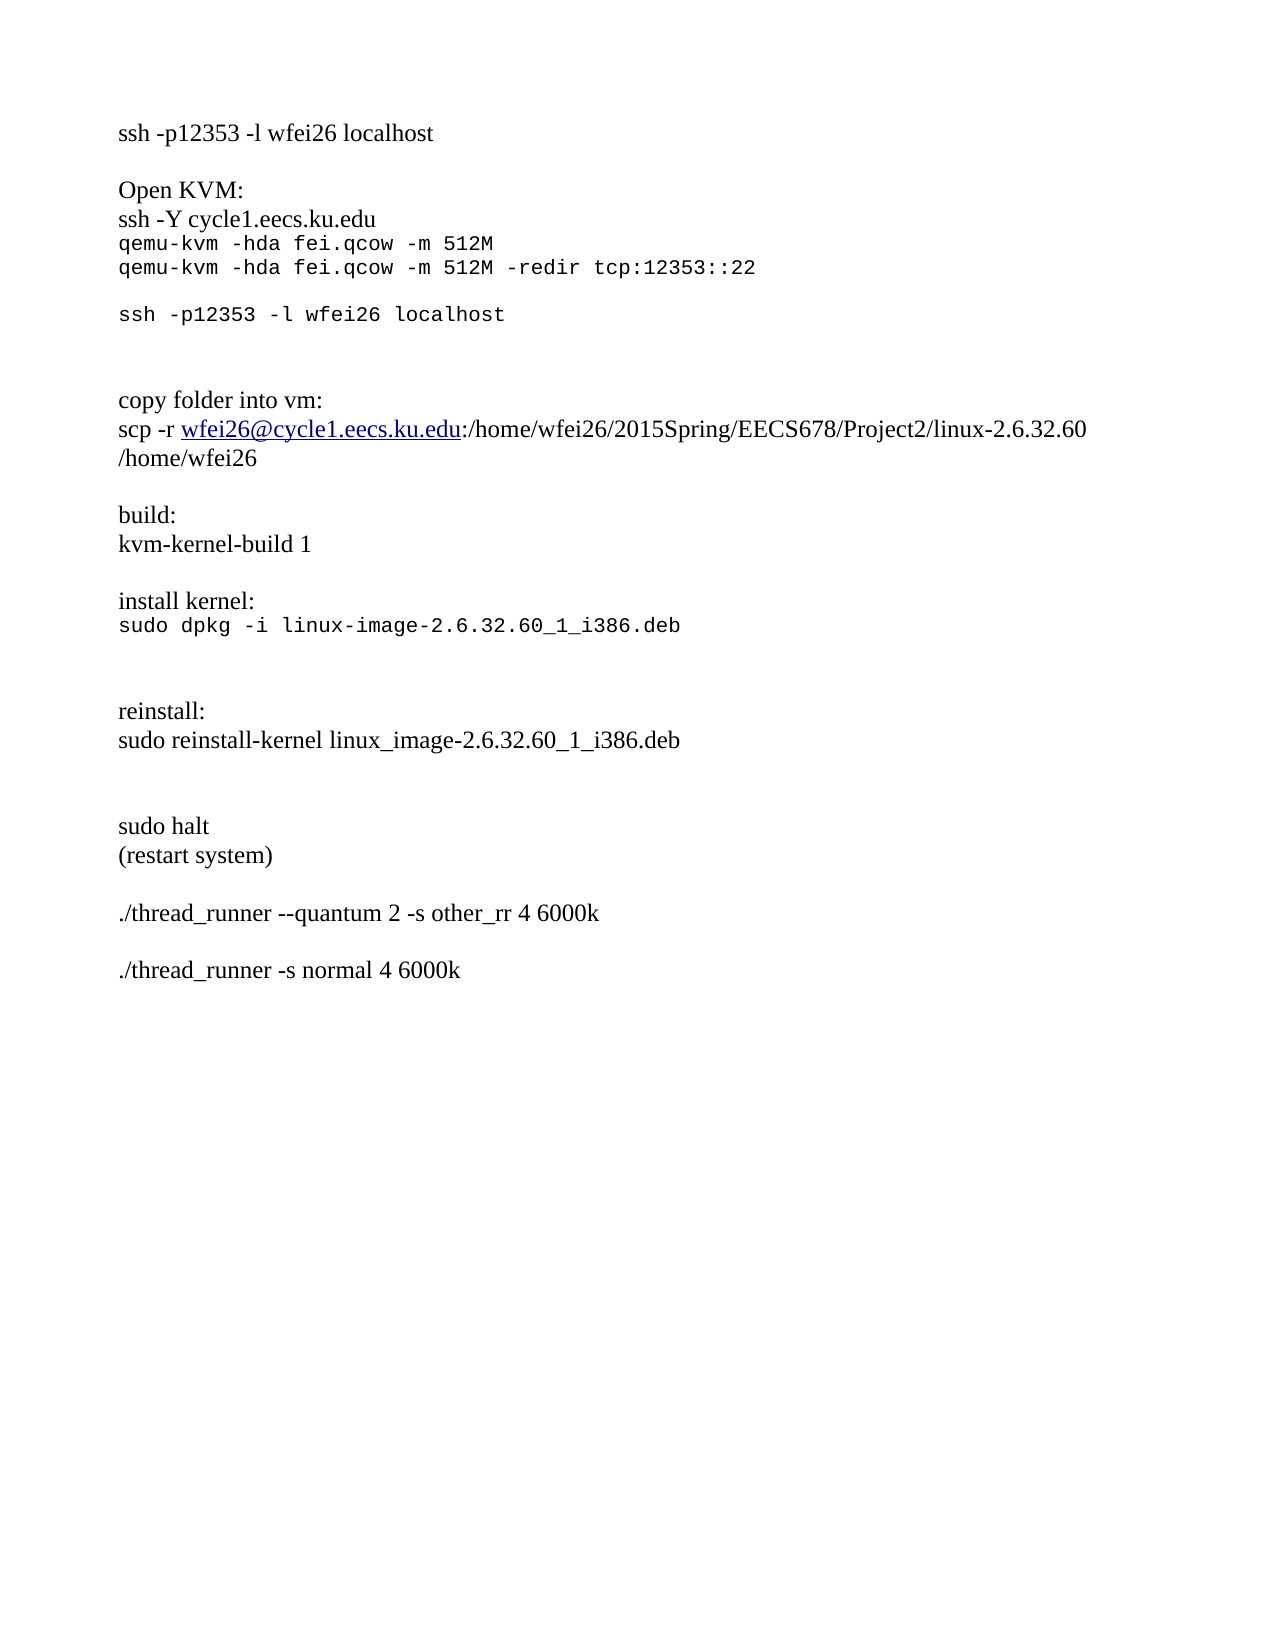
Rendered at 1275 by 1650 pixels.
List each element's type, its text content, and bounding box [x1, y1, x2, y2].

text ./thread_runner --quantum 2 -s other_rr 4 6000k [118, 898, 1157, 926]
text copy folder into vm: [118, 385, 1157, 414]
text ssh -p12353 -l wfei26 localhost [118, 304, 1157, 328]
text reinstall: [118, 696, 1157, 725]
text build: [118, 500, 1157, 529]
text qemu-kvm -hda fei.qcow -m 512M -redir tcp:12353::22 [118, 257, 1157, 280]
text ssh -p12353 -l wfei26 localhost [118, 118, 1157, 147]
text qemu-kvm -hda fei.qcow -m 512M [118, 233, 1157, 257]
text sudo dpkg -i linux-image-2.6.32.60_1_i386.deb [118, 615, 1157, 639]
text kvm-kernel-build 1 [118, 529, 1157, 558]
text ssh -Y cycle1.eecs.ku.edu [118, 204, 1157, 233]
text sudo reinstall-kernel linux_image-2.6.32.60_1_i386.deb [118, 725, 1157, 754]
text install kernel: [118, 586, 1157, 615]
text scp -r wfei26@cycle1.eecs.ku.edu:/home/wfei26/2015Spring/EECS678/Project2/linux-2.6.32.60 /home/wfei26 [118, 414, 1157, 471]
text Open KVM: [118, 176, 1157, 204]
text ./thread_runner -s normal 4 6000k [118, 955, 1157, 984]
text sudo halt [118, 811, 1157, 840]
text (restart system) [118, 840, 1157, 869]
